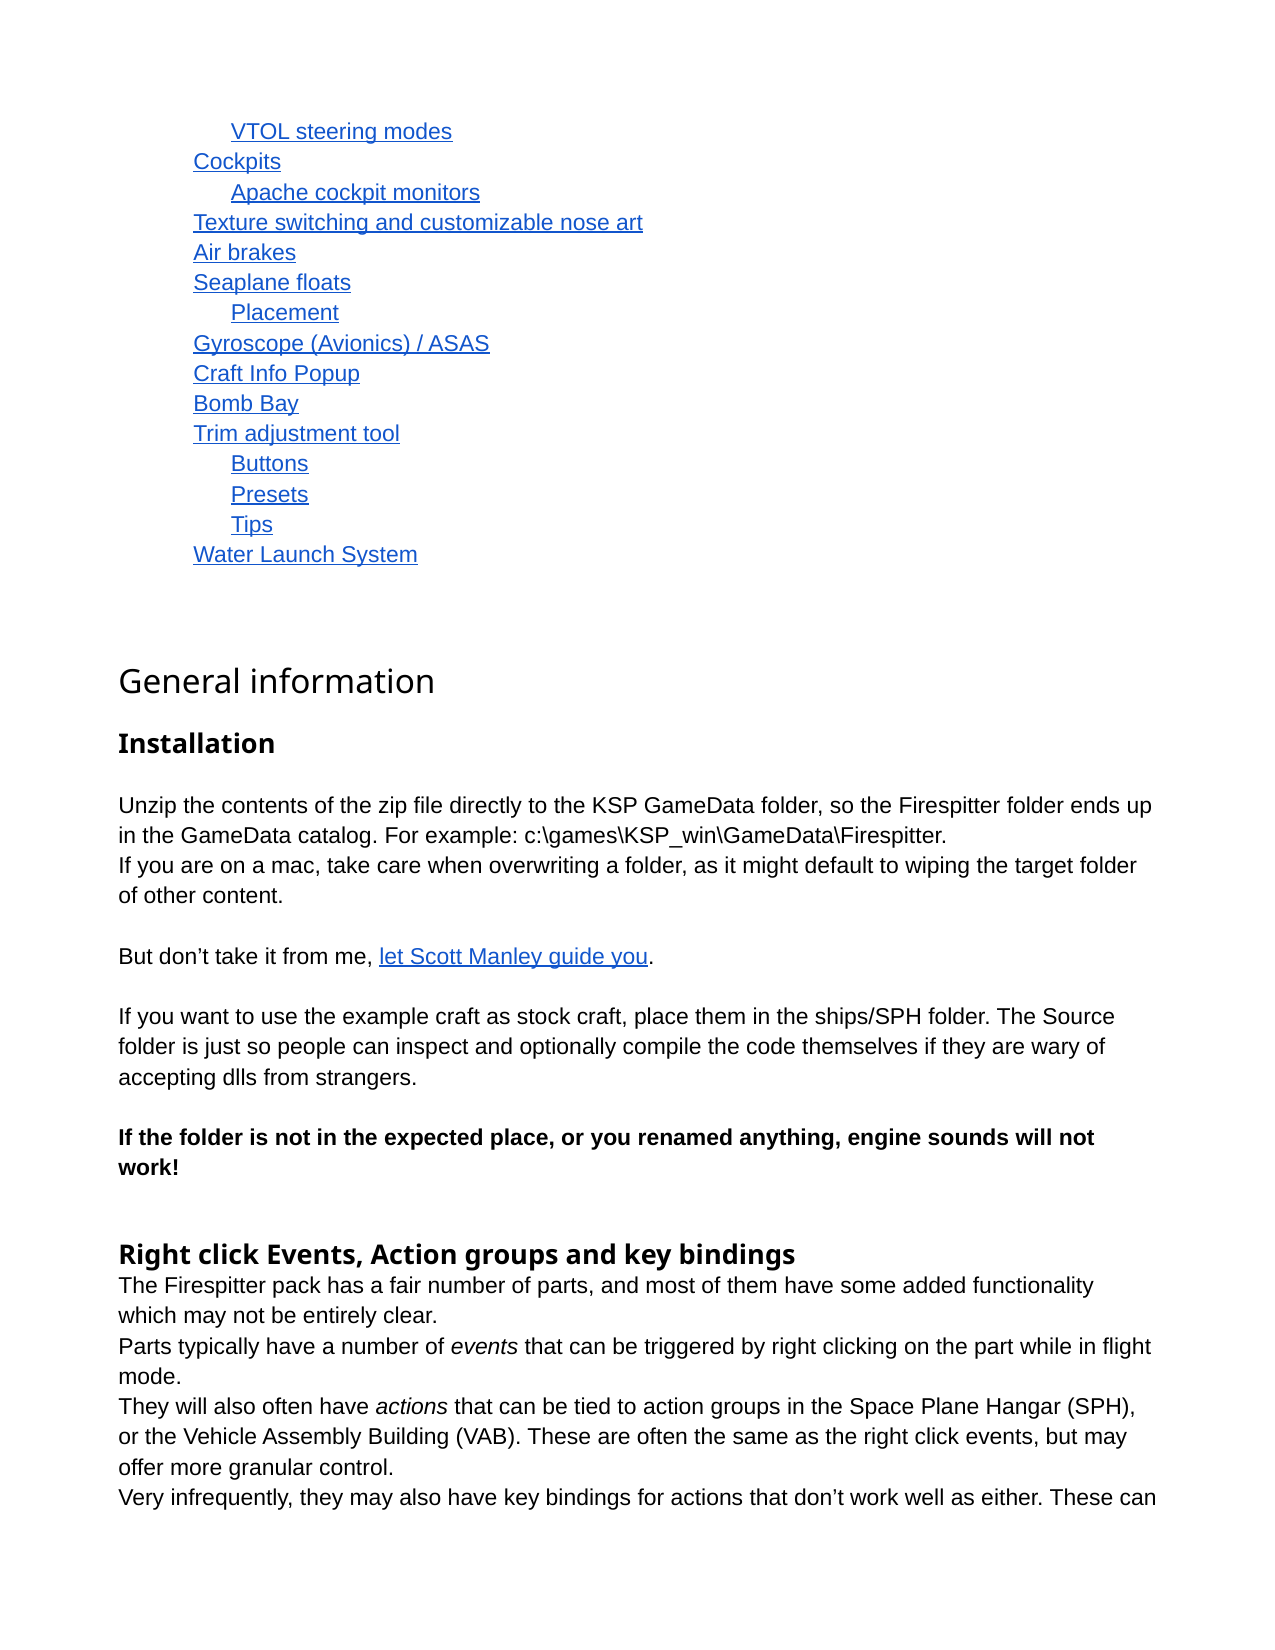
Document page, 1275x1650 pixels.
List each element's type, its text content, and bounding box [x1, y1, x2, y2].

text Buttons [231, 450, 1157, 477]
text If you are on a mac, take care when overwriting a folder, as it might default to wiping the target folder of other content. [118, 852, 1157, 908]
text But don’t take it from me, let Scott Manley guide you. [118, 943, 1157, 969]
text Cockpits [193, 148, 1157, 174]
text Gyroscope (Avionics) / ASAS [193, 329, 1157, 356]
text If the folder is not in the expected place, or you renamed anything, engine sounds will not work! [118, 1124, 1157, 1180]
text Air brakes [193, 239, 1157, 265]
text Craft Info Popup [193, 360, 1157, 386]
subtitle Right click Events, Action groups and key bindings [118, 1235, 1157, 1272]
text Very infrequently, they may also have key bindings for actions that don’t work well as either. These can [118, 1484, 1157, 1510]
text Unzip the contents of the zip file directly to the KSP GameData folder, so the Firespitter folder ends up in the GameData catalog. For example: c:\games\KSP_win\GameData\Firespitter. [118, 792, 1157, 848]
text Bomb Bay [193, 390, 1157, 416]
text Tips [231, 511, 1157, 537]
text Placement [231, 299, 1157, 326]
text The Firespitter pack has a fair number of parts, and most of them have some added functionality which may not be entirely clear. [118, 1272, 1157, 1329]
text Water Launch System [193, 541, 1157, 567]
text They will also often have actions that can be tied to action groups in the Space Plane Hangar (SPH), or the Vehicle Assembly Building (VAB). These are often the same as the right click events, but may offer more granular control. [118, 1393, 1157, 1480]
text If you want to use the example craft as stock craft, place them in the ships/SPH folder. The Source folder is just so people can inspect and optionally compile the code themselves if they are wary of accepting dlls from strangers. [118, 1003, 1157, 1090]
text Seaplane floats [193, 269, 1157, 295]
text Apache cockpit monitors [231, 178, 1157, 205]
text Presets [231, 481, 1157, 507]
text Trim adjustment tool [193, 420, 1157, 446]
subtitle Installation [118, 724, 1157, 761]
text Parts typically have a number of events that can be triggered by right clicking on the part while in flight mode. [118, 1333, 1157, 1389]
subtitle General information [118, 658, 1157, 704]
text Texture switching and customizable nose art [193, 209, 1157, 235]
text VTOL steering modes [231, 118, 1157, 144]
